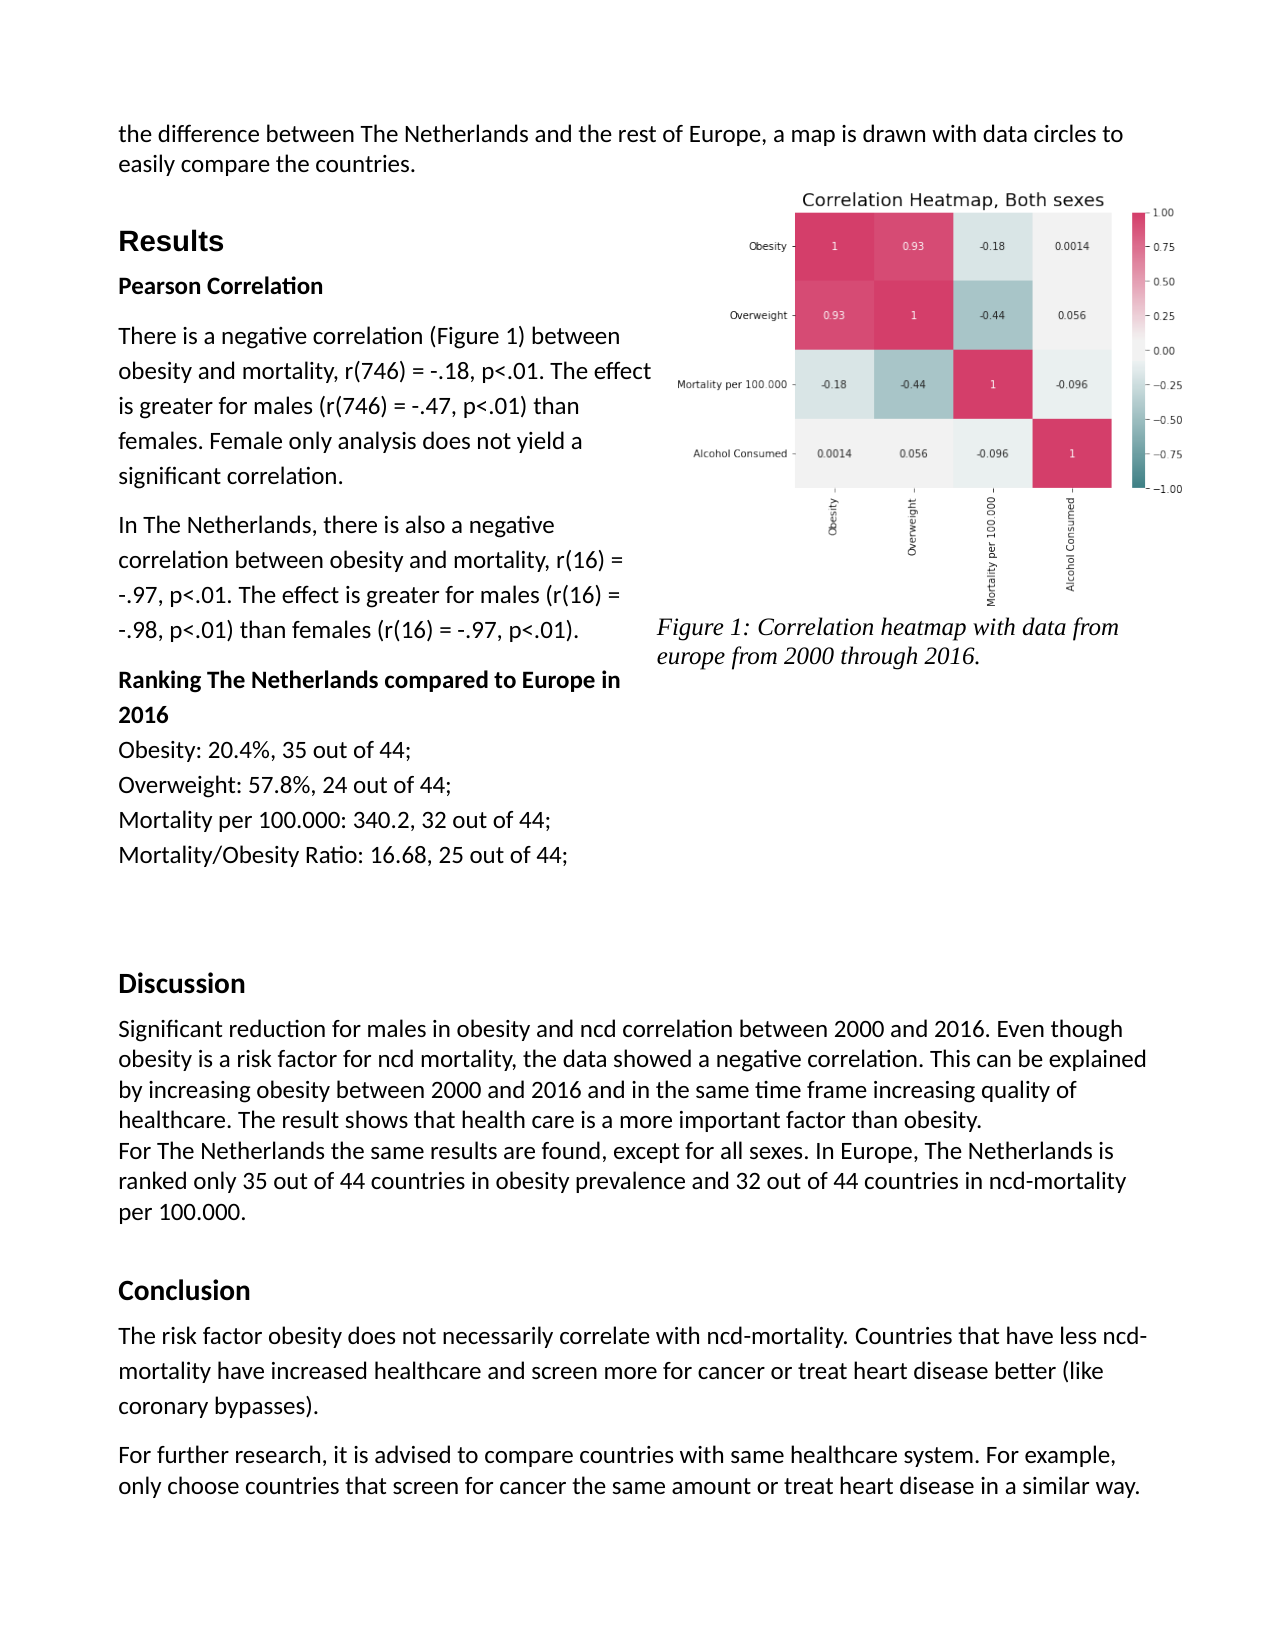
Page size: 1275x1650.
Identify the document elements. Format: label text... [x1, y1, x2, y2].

text For The Netherlands the same results are found, except for all sexes. In Europe, The Netherlands is ranked only 35 out of 44 countries in obesity prevalence and 32 out of 44 countries in ncd-mortality per 100.000. [118, 1135, 1157, 1226]
subtitle Discussion [118, 964, 1157, 1000]
text Pearson Correlation [118, 271, 657, 301]
subtitle Conclusion [118, 1272, 1157, 1307]
text the difference between The Netherlands and the rest of Europe, a map is drawn with data circles to easily compare the countries. [118, 118, 1157, 179]
text Figure 1: Correlation heatmap with data from europe from 2000 through 2016. [657, 203, 1177, 670]
text There is a negative correlation (Figure 1) between obesity and mortality, r(746) = -.18, p<.01. The effect is greater for males (r(746) = -.47, p<.01) than females. Female only analysis does not yield a significant correlation. [118, 320, 657, 491]
text Ranking The Netherlands compared to Europe in 2016 Obesity: 20.4%, 35 out of 44; Overweight: 57.8%, 24 out of 44; Mortality per 100.000: 340.2, 32 out of 44; Mortality/Obesity Ratio: 16.68, 25 out of 44; [118, 664, 1157, 870]
text Significant reduction for males in obesity and ncd correlation between 2000 and 2016. Even though obesity is a risk factor for ncd mortality, the data showed a negative correlation. This can be explained by increasing obesity between 2000 and 2016 and in the same time frame increasing quality of healthcare. The result shows that health care is a more important factor than obesity. [118, 1013, 1157, 1135]
text For further research, it is advised to compare countries with same healthcare system. For example, only choose countries that screen for cancer the same amount or treat heart disease in a similar way. [118, 1439, 1157, 1501]
text In The Netherlands, there is also a negative correlation between obesity and mortality, r(16) = -.97, p<.01. The effect is greater for males (r(16) = -.98, p<.01) than females (r(16) = -.97, p<.01). [118, 510, 657, 645]
text The risk factor obesity does not necessarily correlate with ncd-mortality. Countries that have less ncd-mortality have increased healthcare and screen more for cancer or treat heart disease better (like coronary bypasses). [118, 1320, 1157, 1420]
picture [670, 185, 1191, 613]
subtitle Results [118, 224, 657, 258]
